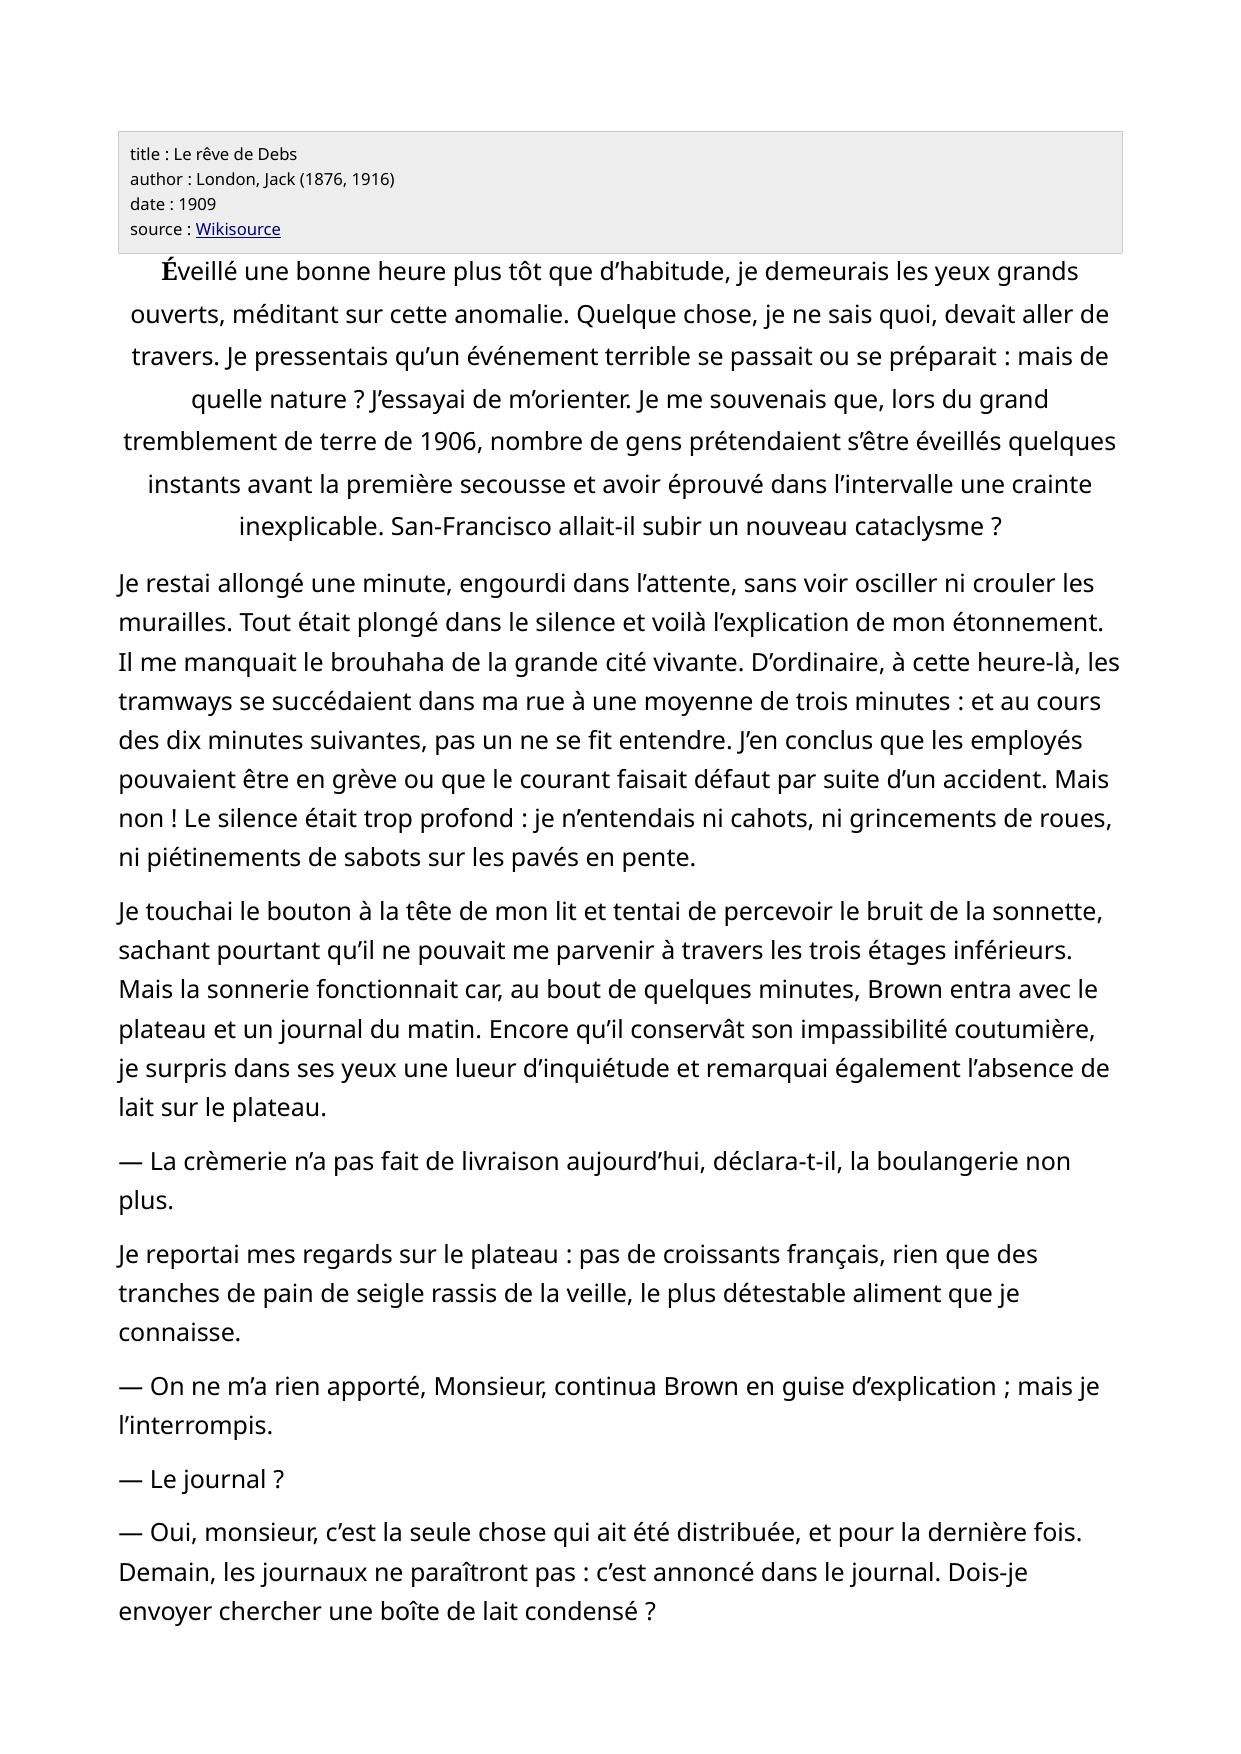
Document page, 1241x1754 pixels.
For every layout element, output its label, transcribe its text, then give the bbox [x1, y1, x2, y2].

text Je reportai mes regards sur le plateau : pas de croissants français, rien que des tranches de pain de seigle rassis de la veille, le plus détestable aliment que je connaisse. [118, 1236, 1122, 1349]
text Je touchai le bouton à la tête de mon lit et tentai de percevoir le bruit de la sonnette, sachant pourtant qu’il ne pouvait me parvenir à travers les trois étages inférieurs. Mais la sonnerie fonctionnait car, au bout de quelques minutes, Brown entra avec le plateau et un journal du matin. Encore qu’il conservât son impassibilité coutumière, je surpris dans ses yeux une lueur d’inquiétude et remarquai également l’absence de lait sur le plateau. [118, 894, 1122, 1124]
text Éveillé une bonne heure plus tôt que d’habitude, je demeurais les yeux grands ouverts, méditant sur cette anomalie. Quelque chose, je ne sais quoi, devait aller de travers. Je pressentais qu’un événement terrible se passait ou se préparait : mais de quelle nature ? J’essayai de m’orienter. Je me souvenais que, lors du grand tremblement de terre de 1906, nombre de gens prétendaient s’être éveillés quelques instants avant la première secousse et avoir éprouvé dans l’intervalle une crainte inexplicable. San-Francisco allait-il subir un nouveau cataclysme ? [118, 254, 1122, 543]
text — Le journal ? [118, 1461, 1122, 1495]
text date : 1909 [119, 181, 1122, 206]
text Je restai allongé une minute, engourdi dans l’attente, sans voir osciller ni crouler les murailles. Tout était plongé dans le silence et voilà l’explication de mon étonnement. Il me manquait le brouhaha de la grande cité vivante. D’ordinaire, à cette heure-là, les tramways se succédaient dans ma rue à une moyenne de trois minutes : et au cours des dix minutes suivantes, pas un ne se fit entendre. J’en conclus que les employés pouvaient être en grève ou que le courant faisait défaut par suite d’un accident. Mais non ! Le silence était trop profond : je n’entendais ni cahots, ni grincements de roues, ni piétinements de sabots sur les pavés en pente. [118, 566, 1122, 874]
text title : Le rêve de Debs [119, 132, 1122, 156]
text source : Wikisource [119, 206, 1122, 253]
text author : London, Jack (1876, 1916) [119, 156, 1122, 181]
text — Oui, monsieur, c’est la seule chose qui ait été distribuée, et pour la dernière fois. Demain, les journaux ne paraîtront pas : c’est annoncé dans le journal. Dois-je envoyer chercher une boîte de lait condensé ? [118, 1515, 1122, 1627]
text — La crèmerie n’a pas fait de livraison aujourd’hui, déclara-t-il, la boulangerie non plus. [118, 1143, 1122, 1217]
text — On ne m’a rien apporté, Monsieur, continua Brown en guise d’explication ; mais je l’interrompis. [118, 1368, 1122, 1442]
